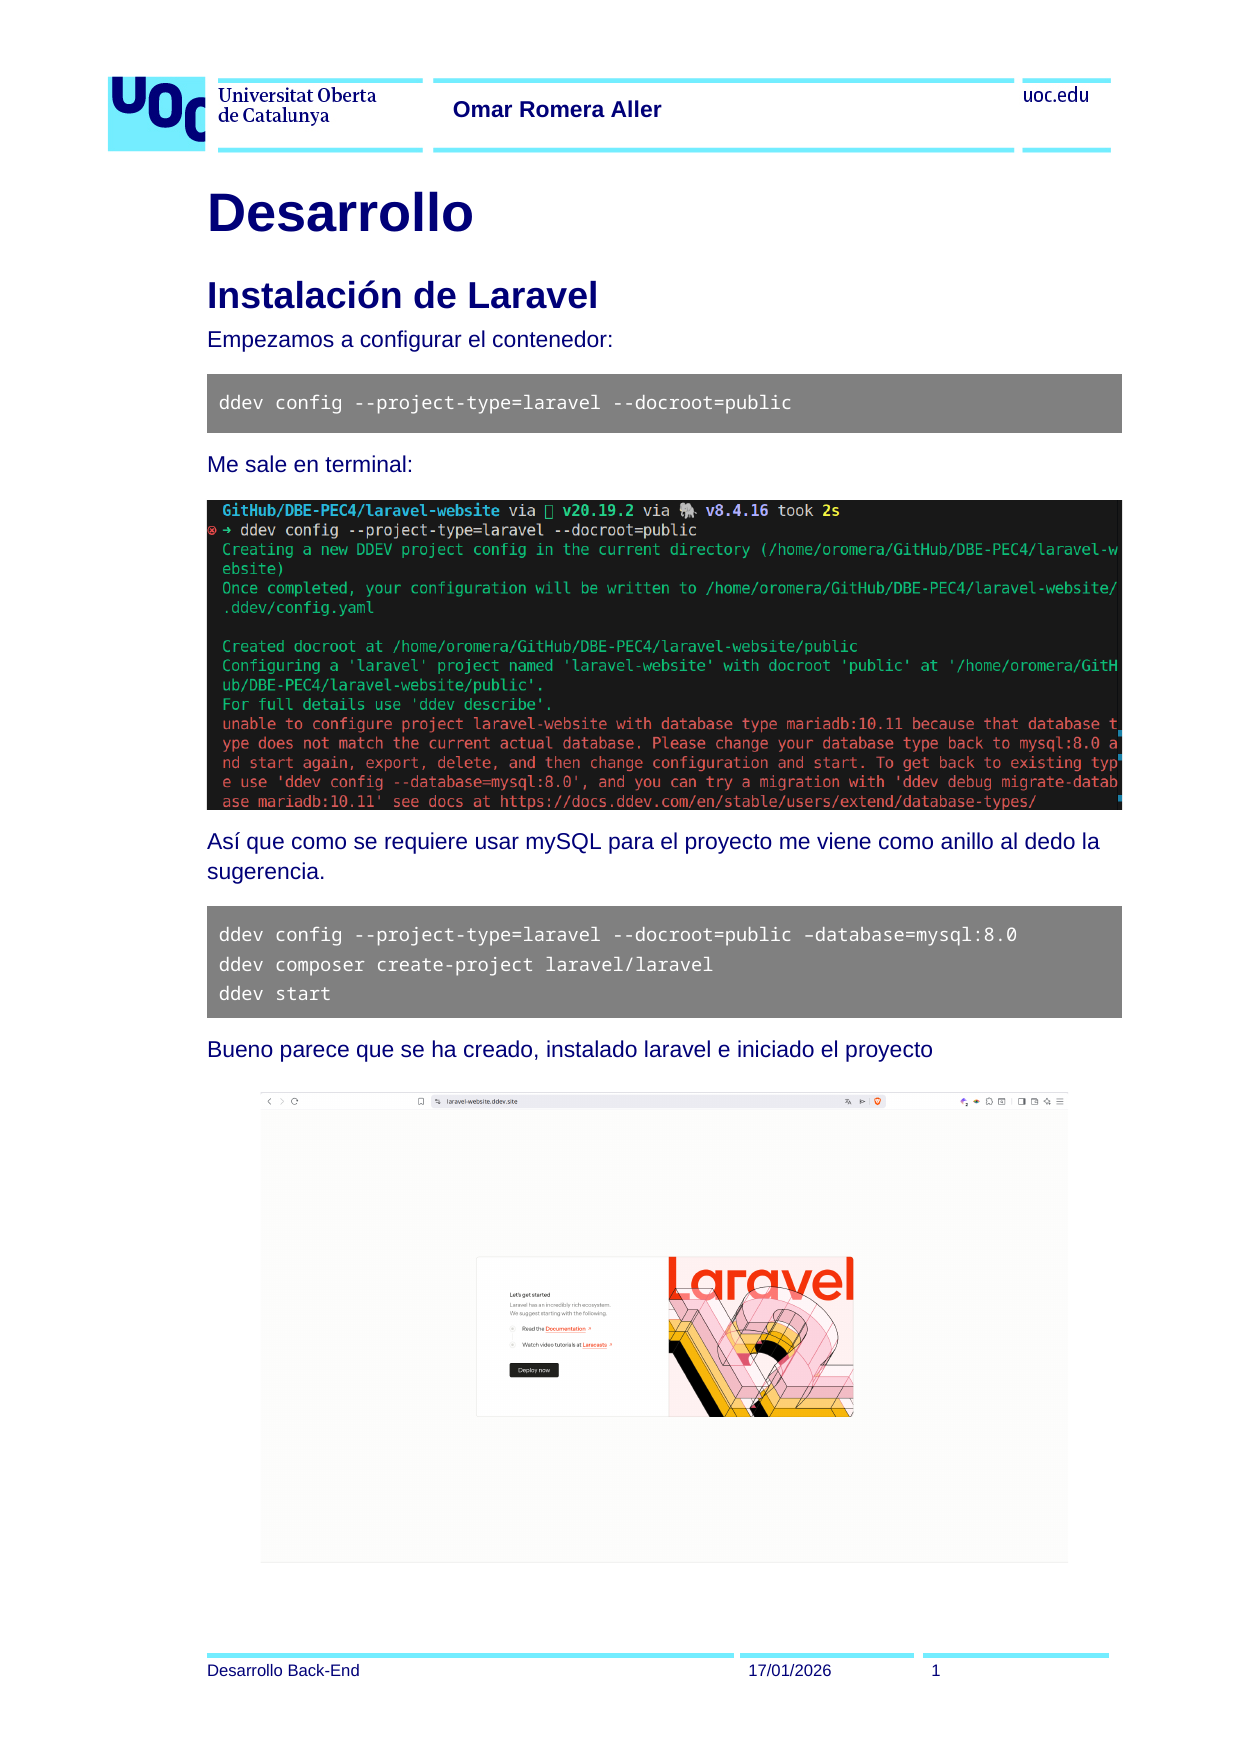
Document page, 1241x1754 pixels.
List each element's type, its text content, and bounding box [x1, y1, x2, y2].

text Así que como se requiere usar mySQL para el proyecto me viene como anillo al dedo la sugerencia. [207, 810, 1122, 884]
text Empezamos a configurar el contenedor: [207, 326, 1122, 352]
table_header ddev config --project-type=laravel --docroot=public [207, 374, 1122, 433]
picture [260, 1092, 1069, 1563]
subtitle Desarrollo [207, 187, 1122, 243]
picture [107, 76, 1111, 153]
subtitle Instalación de Laravel [207, 273, 1122, 318]
text Me sale en terminal: [207, 451, 1122, 500]
picture [206, 500, 1123, 810]
text Bueno parece que se ha creado, instalado laravel e iniciado el proyecto [207, 1036, 1122, 1062]
table_header ddev config --project-type=laravel --docroot=public –database=mysql:8.0 ddev composer create-project laravel/laravel ddev start [207, 906, 1122, 1018]
